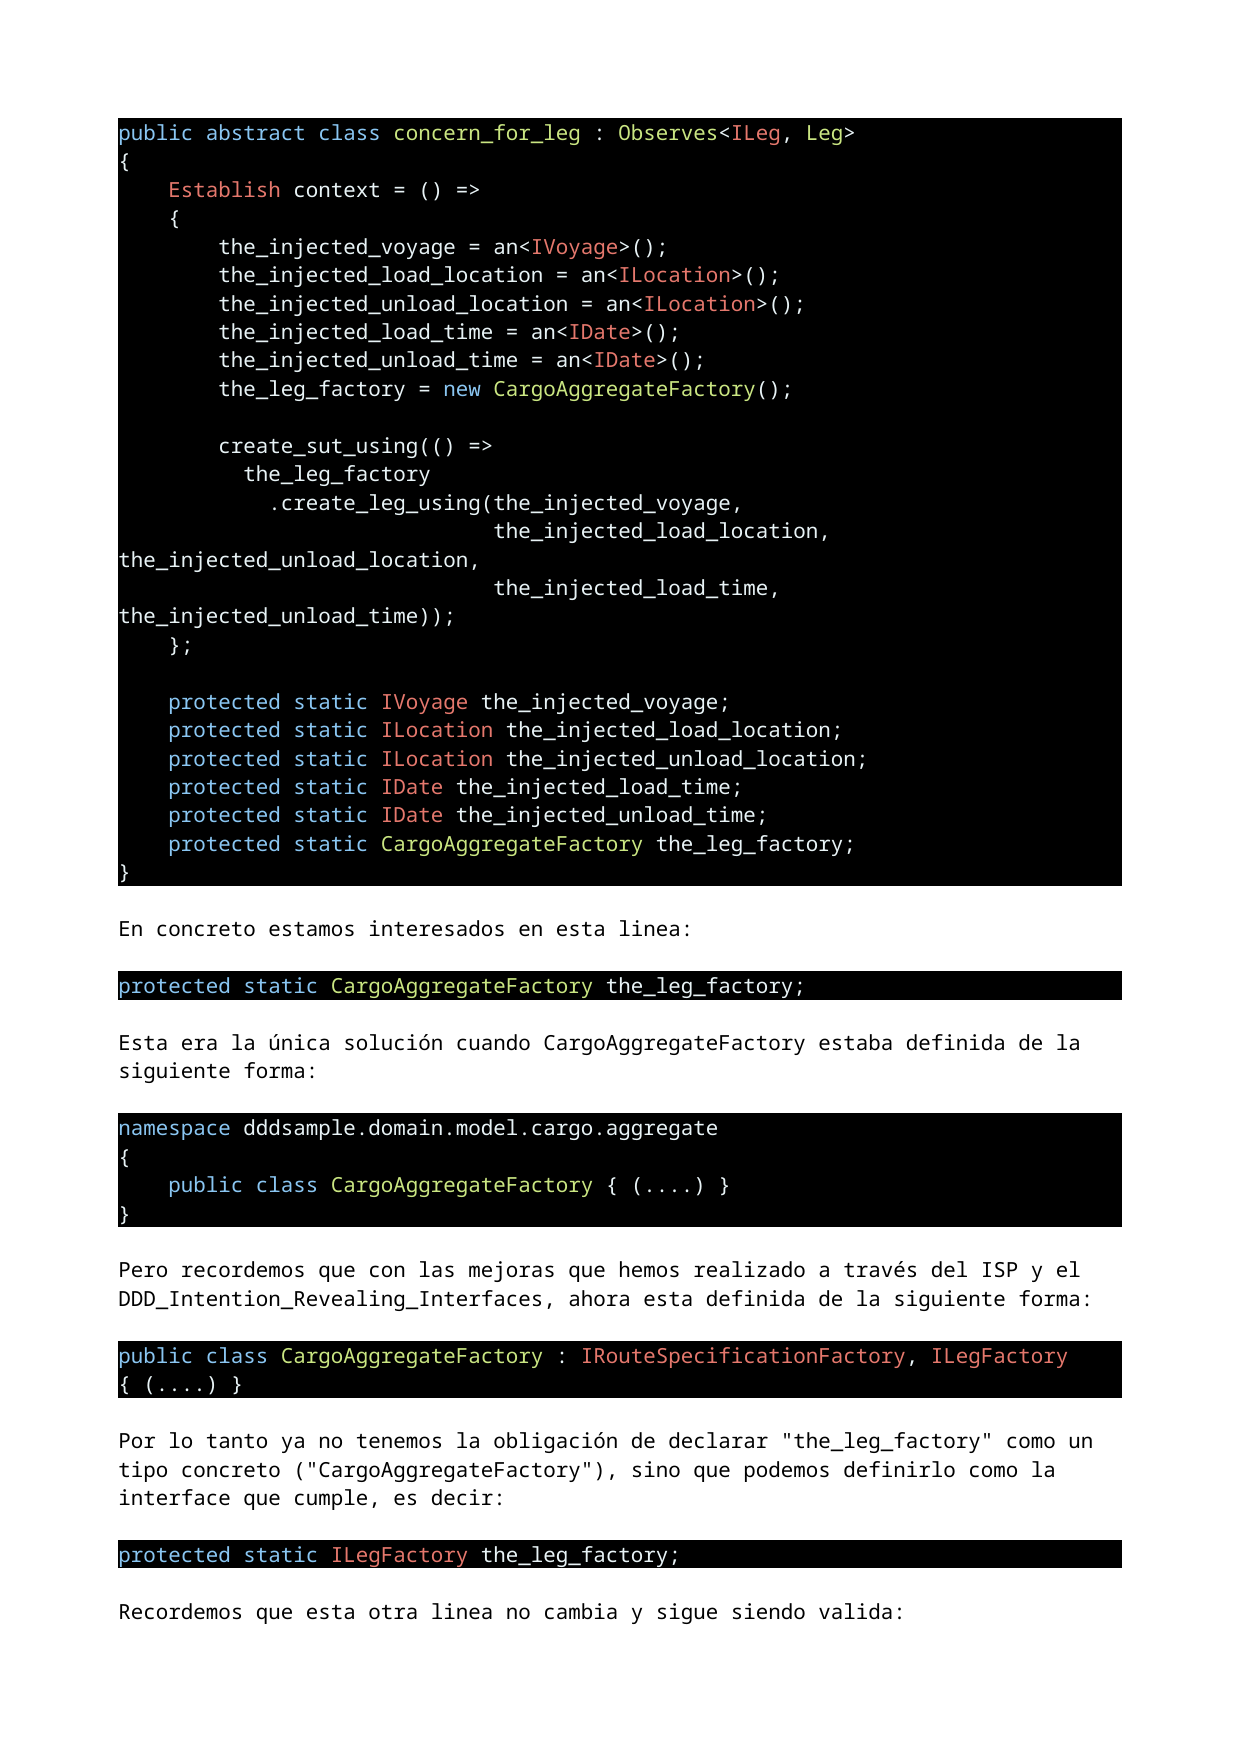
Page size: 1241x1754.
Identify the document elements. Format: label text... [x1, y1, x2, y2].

text the_injected_load_location, the_injected_unload_location, [118, 516, 1122, 573]
text public abstract class concern_for_leg : Observes<ILeg, Leg> [118, 118, 1122, 147]
text create_sut_using(() => [118, 431, 1122, 459]
text the_leg_factory = new CargoAggregateFactory(); [118, 374, 1122, 402]
text Por lo tanto ya no tenemos la obligación de declarar "the_leg_factory" como un tipo concreto ("CargoAggregateFactory"), sino que podemos definirlo como la interface que cumple, es decir: [118, 1426, 1122, 1512]
text } [118, 857, 1122, 886]
text the_leg_factory [118, 459, 1122, 488]
text namespace dddsample.domain.model.cargo.aggregate [118, 1113, 1122, 1142]
text Esta era la única solución cuando CargoAggregateFactory estaba definida de la siguiente forma: [118, 1028, 1122, 1085]
text protected static ILocation the_injected_load_location; [118, 715, 1122, 744]
text the_injected_load_time, the_injected_unload_time)); [118, 573, 1122, 630]
text Recordemos que esta otra linea no cambia y sigue siendo valida: [118, 1597, 1122, 1625]
text protected static IVoyage the_injected_voyage; [118, 687, 1122, 715]
text protected static IDate the_injected_load_time; [118, 772, 1122, 801]
text the_injected_unload_time = an<IDate>(); [118, 346, 1122, 374]
text .create_leg_using(the_injected_voyage, [118, 488, 1122, 516]
text protected static ILocation the_injected_unload_location; [118, 744, 1122, 772]
text the_injected_load_time = an<IDate>(); [118, 317, 1122, 346]
text }; [118, 630, 1122, 658]
text public class CargoAggregateFactory { (....) } [118, 1170, 1122, 1199]
text protected static CargoAggregateFactory the_leg_factory; [118, 829, 1122, 857]
text protected static IDate the_injected_unload_time; [118, 801, 1122, 829]
text } [118, 1199, 1122, 1227]
text En concreto estamos interesados en esta linea: [118, 914, 1122, 943]
text the_injected_load_location = an<ILocation>(); [118, 260, 1122, 289]
text public class CargoAggregateFactory : IRouteSpecificationFactory, ILegFactory { (....) } [118, 1341, 1122, 1398]
text { [118, 1142, 1122, 1170]
text { [118, 147, 1122, 175]
text protected static ILegFactory the_leg_factory; [118, 1540, 1122, 1568]
text the_injected_voyage = an<IVoyage>(); [118, 232, 1122, 260]
text the_injected_unload_location = an<ILocation>(); [118, 289, 1122, 317]
text Pero recordemos que con las mejoras que hemos realizado a través del ISP y el DDD_Intention_Revealing_Interfaces, ahora esta definida de la siguiente forma: [118, 1256, 1122, 1312]
text Establish context = () => [118, 175, 1122, 203]
text protected static CargoAggregateFactory the_leg_factory; [118, 971, 1122, 1000]
text { [118, 203, 1122, 232]
